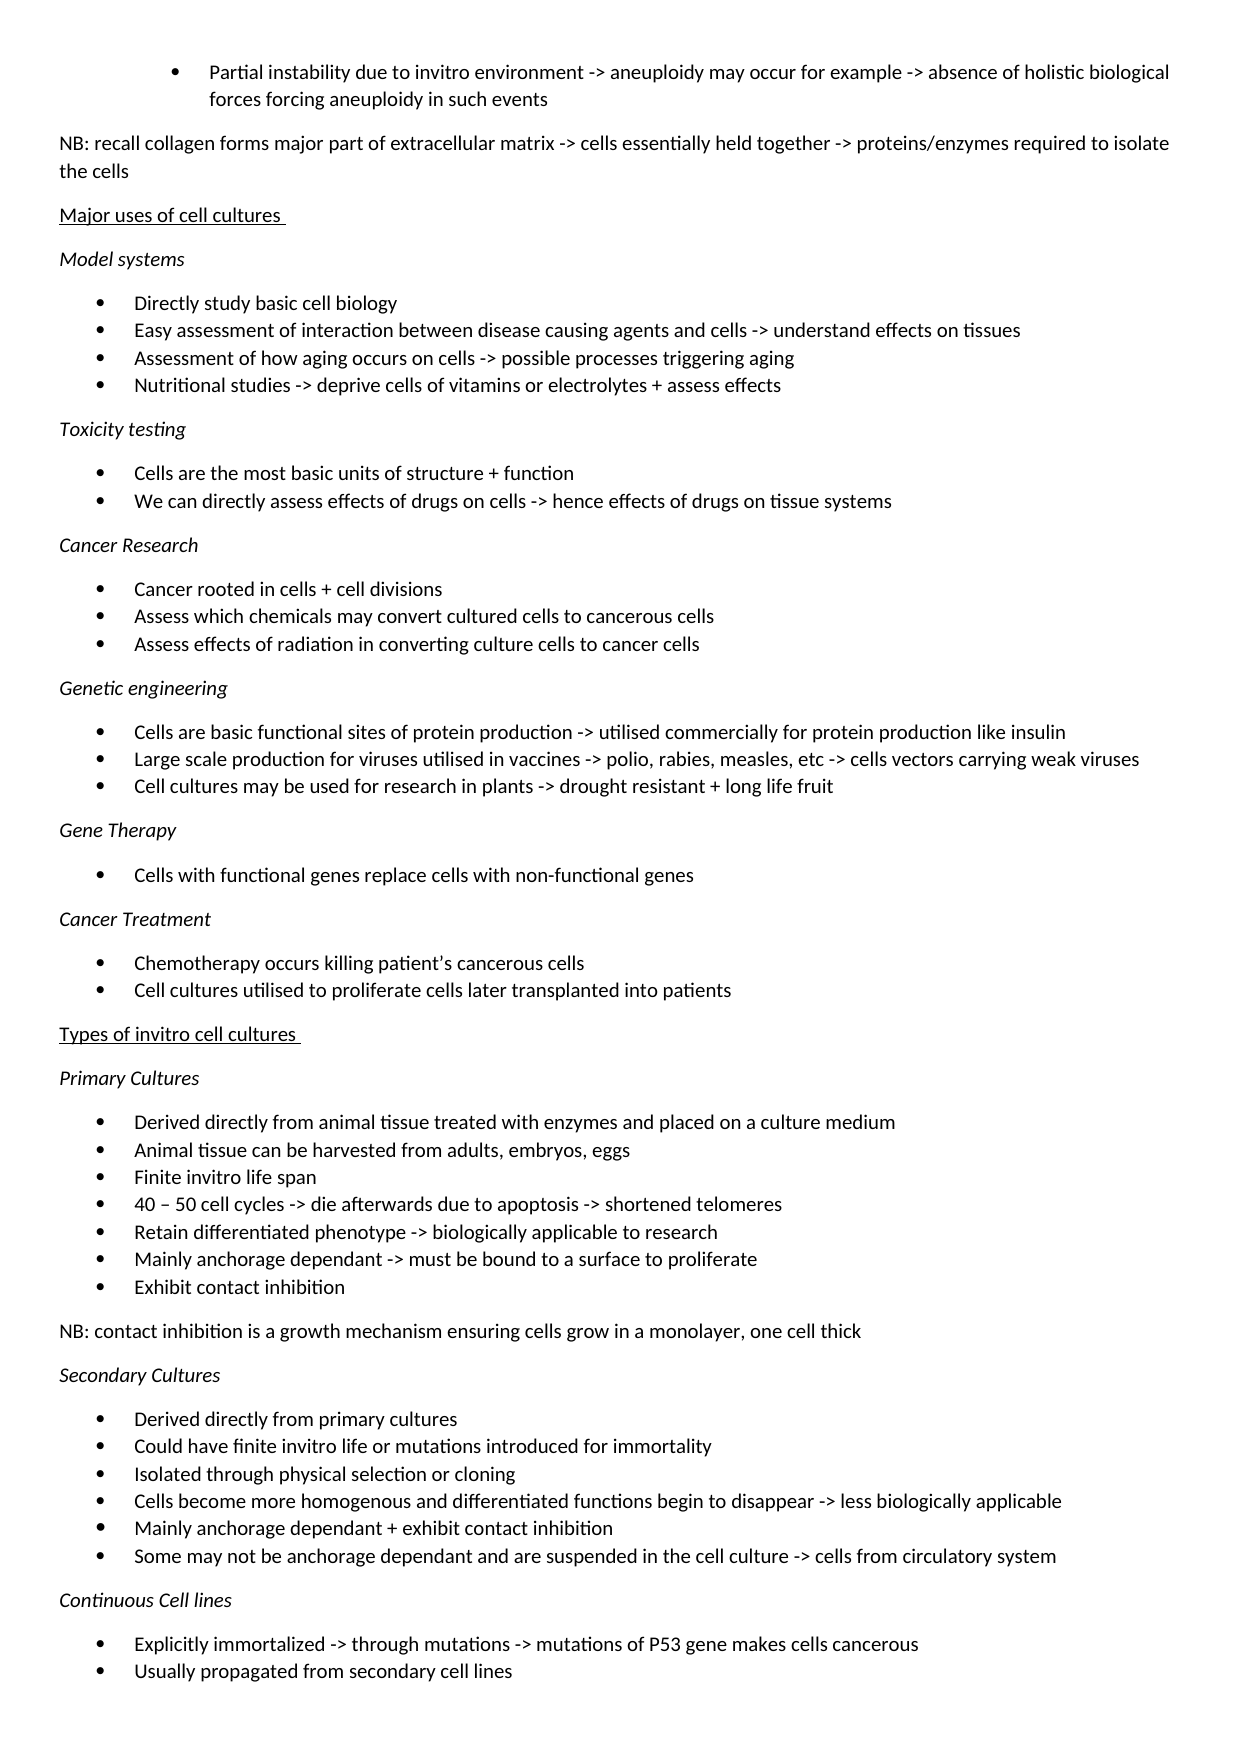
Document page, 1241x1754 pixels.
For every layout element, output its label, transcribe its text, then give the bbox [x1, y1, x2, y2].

text Secondary Cultures [59, 1362, 1181, 1387]
list Derived directly from primary cultures [97, 1406, 1181, 1431]
text Cancer Treatment [59, 906, 1181, 931]
text Types of invitro cell cultures [59, 1021, 1181, 1047]
list Mainly anchorage dependant + exhibit contact inhibition [97, 1516, 1181, 1541]
list Cells are basic functional sites of protein production -> utilised commercially for protein production like insulin [97, 719, 1181, 744]
list Isolated through physical selection or cloning [97, 1461, 1181, 1486]
text Cancer Research [59, 532, 1181, 557]
text Continuous Cell lines [59, 1587, 1181, 1612]
list Partial instability due to invitro environment -> aneuploidy may occur for example -> absence of holistic biological forces forcing aneuploidy in such events [172, 59, 1181, 112]
list Derived directly from animal tissue treated with enzymes and placed on a culture medium [97, 1109, 1181, 1135]
text Gene Therapy [59, 818, 1181, 843]
list Mainly anchorage dependant -> must be bound to a surface to proliferate [97, 1246, 1181, 1272]
list 40 – 50 cell cycles -> die afterwards due to apoptosis -> shortened telomeres [97, 1192, 1181, 1217]
list Cancer rooted in cells + cell divisions [97, 576, 1181, 601]
list Nutritional studies -> deprive cells of vitamins or electrolytes + assess effects [97, 372, 1181, 398]
text Toxicity testing [59, 416, 1181, 442]
list Easy assessment of interaction between disease causing agents and cells -> understand effects on tissues [97, 317, 1181, 343]
list Retain differentiated phenotype -> biologically applicable to research [97, 1219, 1181, 1244]
list Large scale production for viruses utilised in vaccines -> polio, rabies, measles, etc -> cells vectors carrying weak viruses [97, 746, 1181, 772]
list Usually propagated from secondary cell lines [97, 1658, 1181, 1684]
text Genetic engineering [59, 675, 1181, 700]
list Could have finite invitro life or mutations introduced for immortality [97, 1433, 1181, 1459]
list Some may not be anchorage dependant and are suspended in the cell culture -> cells from circulatory system [97, 1543, 1181, 1568]
text Model systems [59, 246, 1181, 271]
list Explicitly immortalized -> through mutations -> mutations of P53 gene makes cells cancerous [97, 1631, 1181, 1657]
list Cell cultures may be used for research in plants -> drought resistant + long life fruit [97, 774, 1181, 799]
list Directly study basic cell biology [97, 290, 1181, 316]
list Exhibit contact inhibition [97, 1274, 1181, 1299]
list Assess effects of radiation in converting culture cells to cancer cells [97, 631, 1181, 656]
list Cells with functional genes replace cells with non-functional genes [97, 862, 1181, 887]
list We can directly assess effects of drugs on cells -> hence effects of drugs on tissue systems [97, 488, 1181, 513]
list Cells become more homogenous and differentiated functions begin to disappear -> less biologically applicable [97, 1488, 1181, 1514]
list Animal tissue can be harvested from adults, embryos, eggs [97, 1137, 1181, 1162]
list Chemotherapy occurs killing patient’s cancerous cells [97, 950, 1181, 975]
text NB: contact inhibition is a growth mechanism ensuring cells grow in a monolayer, one cell thick [59, 1318, 1181, 1343]
list Assessment of how aging occurs on cells -> possible processes triggering aging [97, 345, 1181, 370]
list Finite invitro life span [97, 1164, 1181, 1190]
text Primary Cultures [59, 1065, 1181, 1091]
list Cells are the most basic units of structure + function [97, 460, 1181, 486]
list Assess which chemicals may convert cultured cells to cancerous cells [97, 603, 1181, 629]
text NB: recall collagen forms major part of extracellular matrix -> cells essentially held together -> proteins/enzymes required to isolate the cells [59, 131, 1181, 183]
list Cell cultures utilised to proliferate cells later transplanted into patients [97, 977, 1181, 1003]
text Major uses of cell cultures [59, 202, 1181, 227]
